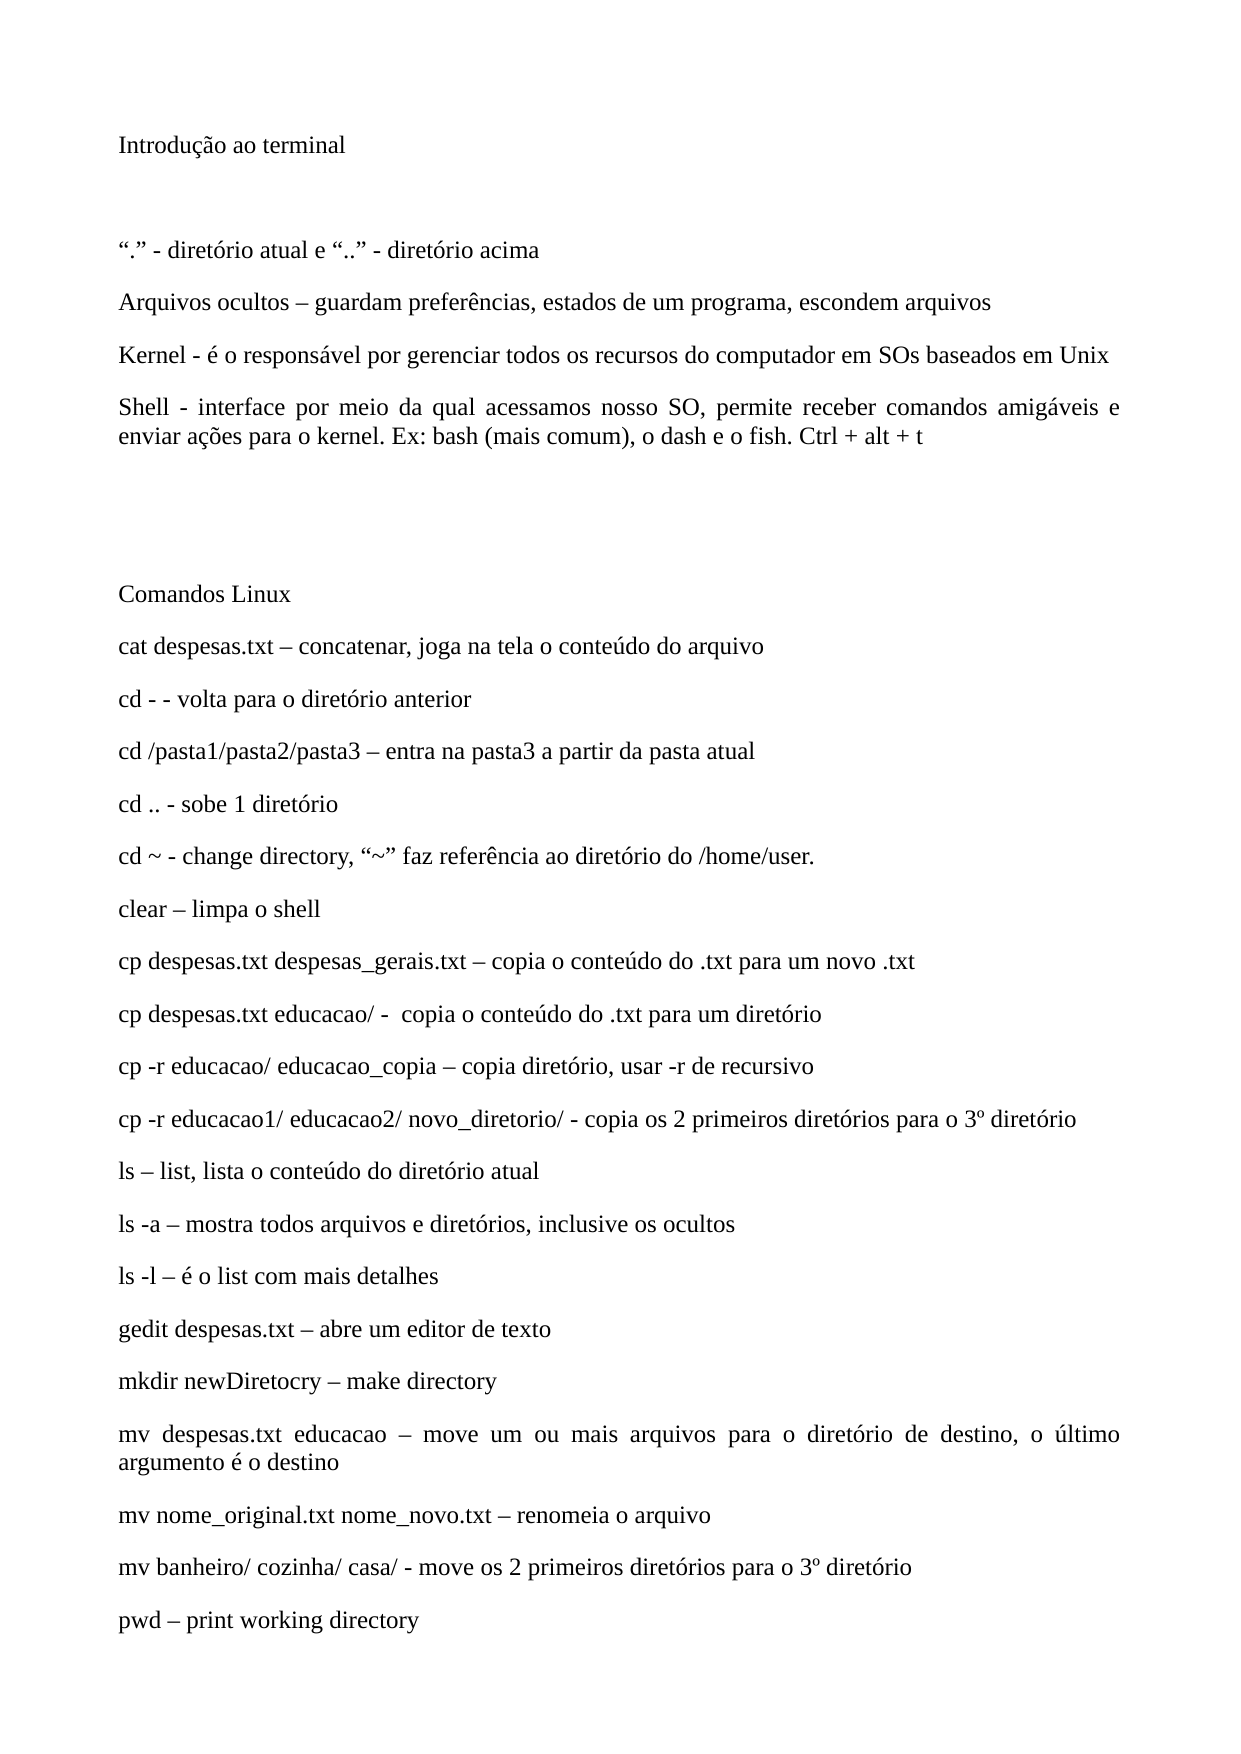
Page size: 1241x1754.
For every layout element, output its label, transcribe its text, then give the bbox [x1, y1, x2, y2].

text gedit despesas.txt – abre um editor de texto [118, 1314, 1122, 1342]
text ls – list, lista o conteúdo do diretório atual [118, 1156, 1122, 1185]
text ls -a – mostra todos arquivos e diretórios, inclusive os ocultos [118, 1209, 1122, 1237]
text Kernel - é o responsável por gerenciar todos os recursos do computador em SOs baseados em Unix [118, 340, 1122, 369]
text cd ~ - change directory, “~” faz referência ao diretório do /home/user. [118, 841, 1122, 870]
text mkdir newDiretocry – make directory [118, 1366, 1122, 1395]
text pwd – print working directory [118, 1605, 1122, 1634]
text cat despesas.txt – concatenar, joga na tela o conteúdo do arquivo [118, 631, 1122, 660]
text Comandos Linux [118, 579, 1122, 607]
text cp despesas.txt despesas_gerais.txt – copia o conteúdo do .txt para um novo .txt [118, 946, 1122, 975]
text ls -l – é o list com mais detalhes [118, 1261, 1122, 1290]
text cd .. - sobe 1 diretório [118, 789, 1122, 817]
text Shell - interface por meio da qual acessamos nosso SO, permite receber comandos amigáveis e enviar ações para o kernel. Ex: bash (mais comum), o dash e o fish. Ctrl + alt + t [118, 392, 1122, 450]
text cd - - volta para o diretório anterior [118, 684, 1122, 712]
text cp -r educacao/ educacao_copia – copia diretório, usar -r de recursivo [118, 1051, 1122, 1080]
text cd /pasta1/pasta2/pasta3 – entra na pasta3 a partir da pasta atual [118, 736, 1122, 765]
text mv nome_original.txt nome_novo.txt – renomeia o arquivo [118, 1500, 1122, 1529]
text clear – limpa o shell [118, 894, 1122, 922]
text mv despesas.txt educacao – move um ou mais arquivos para o diretório de destino, o último argumento é o destino [118, 1419, 1122, 1476]
text Introdução ao terminal [118, 130, 1122, 159]
text cp -r educacao1/ educacao2/ novo_diretorio/ - copia os 2 primeiros diretórios para o 3º diretório [118, 1104, 1122, 1132]
text Arquivos ocultos – guardam preferências, estados de um programa, escondem arquivos [118, 287, 1122, 316]
text cp despesas.txt educacao/ - copia o conteúdo do .txt para um diretório [118, 999, 1122, 1027]
text mv banheiro/ cozinha/ casa/ - move os 2 primeiros diretórios para o 3º diretório [118, 1552, 1122, 1581]
text “.” - diretório atual e “..” - diretório acima [118, 235, 1122, 264]
